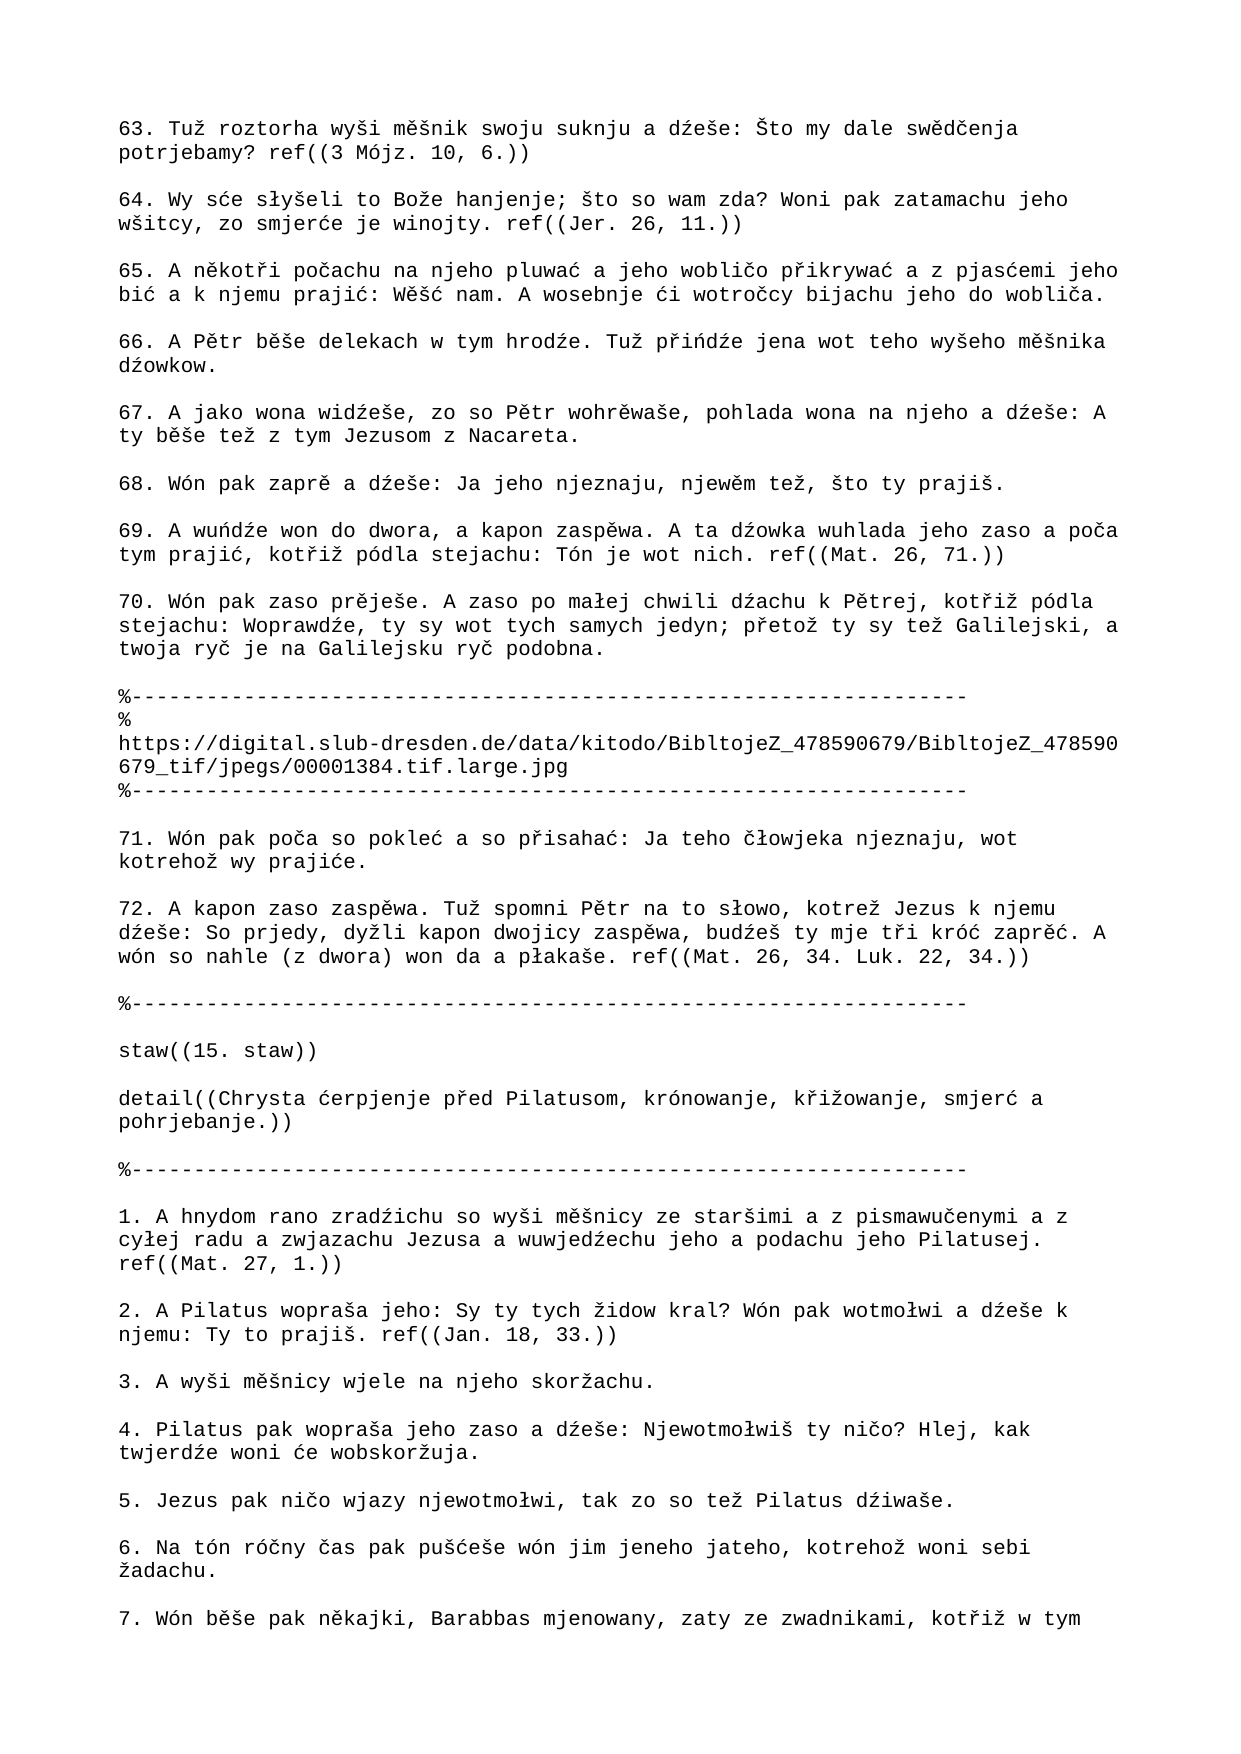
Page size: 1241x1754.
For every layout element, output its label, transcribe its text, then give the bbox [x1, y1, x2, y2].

text 63. Tuž roztorha wyši měšnik swoju suknju a dźeše: Što my dale swědčenja potrjebamy? ref((3 Mójz. 10, 6.)) [118, 118, 1122, 165]
text %------------------------------------------------------------------- [118, 993, 1122, 1017]
text 6. Na tón róčny čas pak pušćeše wón jim jeneho jateho, kotrehož woni sebi žadachu. [118, 1537, 1122, 1584]
text 64. Wy sće słyšeli to Bože hanjenje; što so wam zda? Woni pak zatamachu jeho wšitcy, zo smjerće je winojty. ref((Jer. 26, 11.)) [118, 189, 1122, 236]
text 1. A hnydom rano zradźichu so wyši měšnicy ze staršimi a z pismawučenymi a z cyłej radu a zwjazachu Jezusa a wuwjedźechu jeho a podachu jeho Pilatusej. ref((Mat. 27, 1.)) [118, 1206, 1122, 1277]
text 70. Wón pak zaso prěješe. A zaso po małej chwili dźachu k Pětrej, kotřiž pódla stejachu: Woprawdźe, ty sy wot tych samych jedyn; přetož ty sy tež Galilejski, a twoja ryč je na Galilejsku ryč podobna. [118, 591, 1122, 662]
text detail((Chrysta ćerpjenje před Pilatusom, krónowanje, křižowanje, smjerć a pohrjebanje.)) [118, 1088, 1122, 1135]
text 69. A wuńdźe won do dwora, a kapon zaspěwa. A ta dźowka wuhlada jeho zaso a poča tym prajić, kotřiž pódla stejachu: Tón je wot nich. ref((Mat. 26, 71.)) [118, 520, 1122, 567]
text 7. Wón běše pak někajki, Barabbas mjenowany, zaty ze zwadnikami, kotřiž w tym [118, 1608, 1122, 1631]
text staw((15. staw)) [118, 1040, 1122, 1064]
text %------------------------------------------------------------------- [118, 1158, 1122, 1182]
text 5. Jezus pak ničo wjazy njewotmołwi, tak zo so tež Pilatus dźiwaše. [118, 1489, 1122, 1513]
text 68. Wón pak zaprě a dźeše: Ja jeho njeznaju, njewěm tež, što ty prajiš. [118, 473, 1122, 496]
text 66. A Pětr běše delekach w tym hrodźe. Tuž přińdźe jena wot teho wyšeho měšnika dźowkow. [118, 331, 1122, 378]
text %------------------------------------------------------------------- [118, 686, 1122, 709]
text 72. A kapon zaso zaspěwa. Tuž spomni Pětr na to słowo, kotrež Jezus k njemu dźeše: So prjedy, dyžli kapon dwojicy zaspěwa, budźeš ty mje tři króć zaprěć. A wón so nahle (z dwora) won da a płakaše. ref((Mat. 26, 34. Luk. 22, 34.)) [118, 898, 1122, 969]
text 71. Wón pak poča so pokleć a so přisahać: Ja teho čłowjeka njeznaju, wot kotrehož wy prajiće. [118, 827, 1122, 875]
text % https://digital.slub-dresden.de/data/kitodo/BibltojeZ_478590679/BibltojeZ_478590679_tif/jpegs/00001384.tif.large.jpg %------------------------------------------------------------------- [118, 709, 1122, 804]
text 2. A Pilatus wopraša jeho: Sy ty tych židow kral? Wón pak wotmołwi a dźeše k njemu: Ty to prajiš. ref((Jan. 18, 33.)) [118, 1300, 1122, 1348]
text 4. Pilatus pak wopraša jeho zaso a dźeše: Njewotmołwiš ty ničo? Hlej, kak twjerdźe woni će wobskoržuja. [118, 1419, 1122, 1466]
text 65. A někotři počachu na njeho pluwać a jeho wobličo přikrywać a z pjasćemi jeho bić a k njemu prajić: Wěšć nam. A wosebnje ći wotročcy bijachu jeho do wobliča. [118, 260, 1122, 307]
text 67. A jako wona widźeše, zo so Pětr wohrěwaše, pohlada wona na njeho a dźeše: A ty běše tež z tym Jezusom z Nacareta. [118, 402, 1122, 449]
text 3. A wyši měšnicy wjele na njeho skoržachu. [118, 1371, 1122, 1395]
